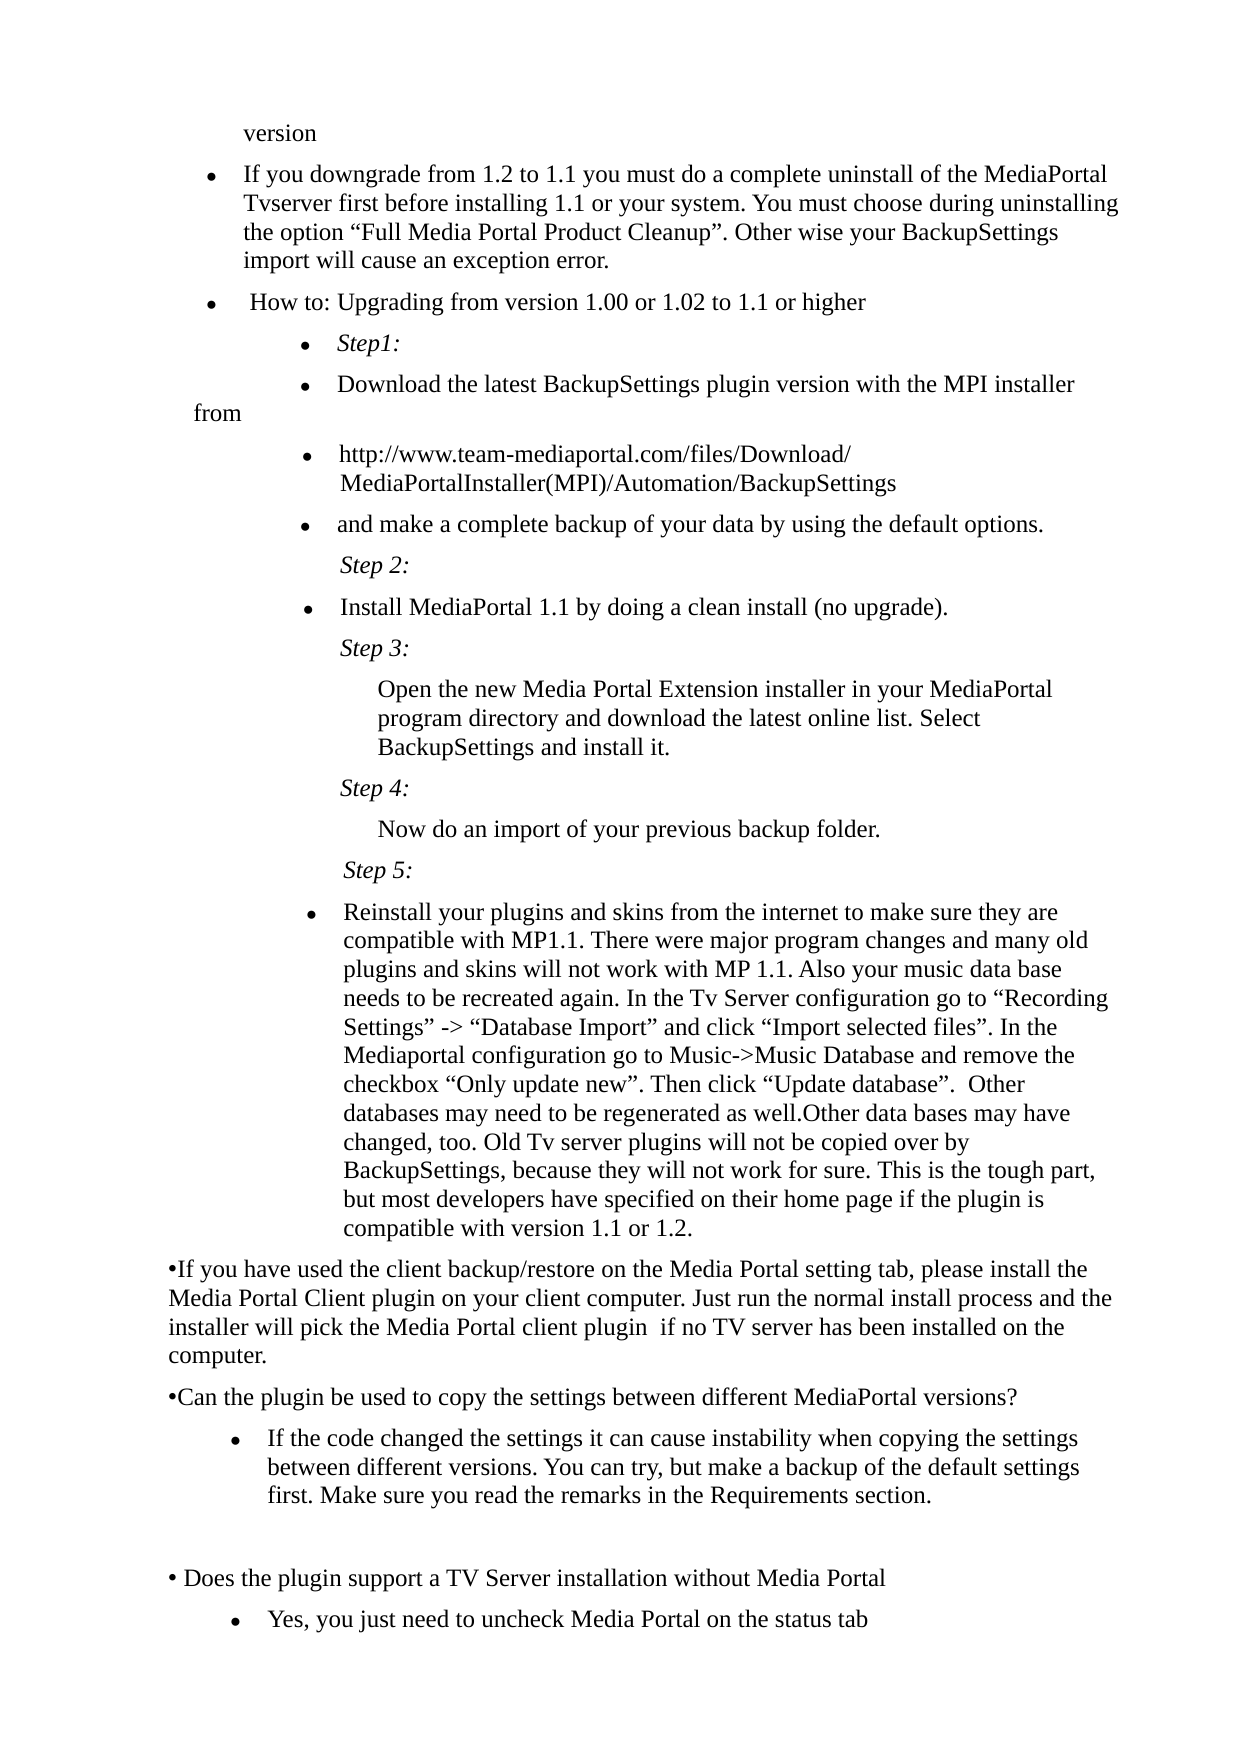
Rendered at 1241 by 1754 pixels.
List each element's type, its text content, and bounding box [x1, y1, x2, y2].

list Now do an import of your previous backup folder. [340, 814, 1122, 843]
list http://www.team-mediaportal.com/files/Download/MediaPortalInstaller(MPI)/Automation/BackupSettings [301, 439, 1122, 497]
list If you have used the client backup/restore on the Media Portal setting tab, please install the Media Portal Client plugin on your client computer. Just run the normal install process and the installer will pick the Media Portal client plugin if no TV server has been installed on the computer. [168, 1254, 1122, 1369]
list Step 2: [302, 551, 1122, 579]
list Step 4: [302, 773, 1122, 802]
list Can the plugin be used to copy the settings between different MediaPortal versions? [168, 1382, 1122, 1411]
list Install MediaPortal 1.1 by doing a clean install (no upgrade). [302, 592, 1122, 621]
list How to: Upgrading from version 1.00 or 1.02 to 1.1 or higher [206, 287, 1122, 316]
list Yes, you just need to uncheck Media Portal on the status tab [229, 1604, 1122, 1633]
list Step 3: [302, 633, 1122, 662]
list and make a complete backup of your data by using the default options. [156, 509, 1122, 538]
list Does the plugin support a TV Server installation without Media Portal [168, 1563, 1122, 1592]
list If you downgrade from 1.2 to 1.1 you must do a complete uninstall of the MediaPortal Tvserver first before installing 1.1 or your system. You must choose during uninstalling the option “Full Media Portal Product Cleanup”. Other wise your BackupSettings import will cause an exception error. [206, 159, 1122, 274]
list version [206, 118, 1122, 147]
list Download the latest BackupSettings plugin version with the MPI installer from [156, 369, 1122, 427]
list Step1: [156, 328, 1122, 357]
list Step 5: [306, 856, 1122, 884]
list Reinstall your plugins and skins from the internet to make sure they are compatible with MP1.1. There were major program changes and many old plugins and skins will not work with MP 1.1. Also your music data base needs to be recreated again. In the Tv Server configuration go to “Recording Settings” -> “Database Import” and click “Import selected files”. In the Mediaportal configuration go to Music->Music Database and remove the checkbox “Only update new”. Then click “Update database”. Other databases may need to be regenerated as well.Other data bases may have changed, too. Old Tv server plugins will not be copied over by BackupSettings, because they will not work for sure. This is the tough part, but most developers have specified on their home page if the plugin is compatible with version 1.1 or 1.2. [306, 897, 1122, 1242]
list Open the new Media Portal Extension installer in your MediaPortal program directory and download the latest online list. Select BackupSettings and install it. [340, 674, 1122, 761]
list If the code changed the settings it can cause instability when copying the settings between different versions. You can try, but make a backup of the default settings first. Make sure you read the remarks in the Requirements section. [229, 1423, 1122, 1509]
